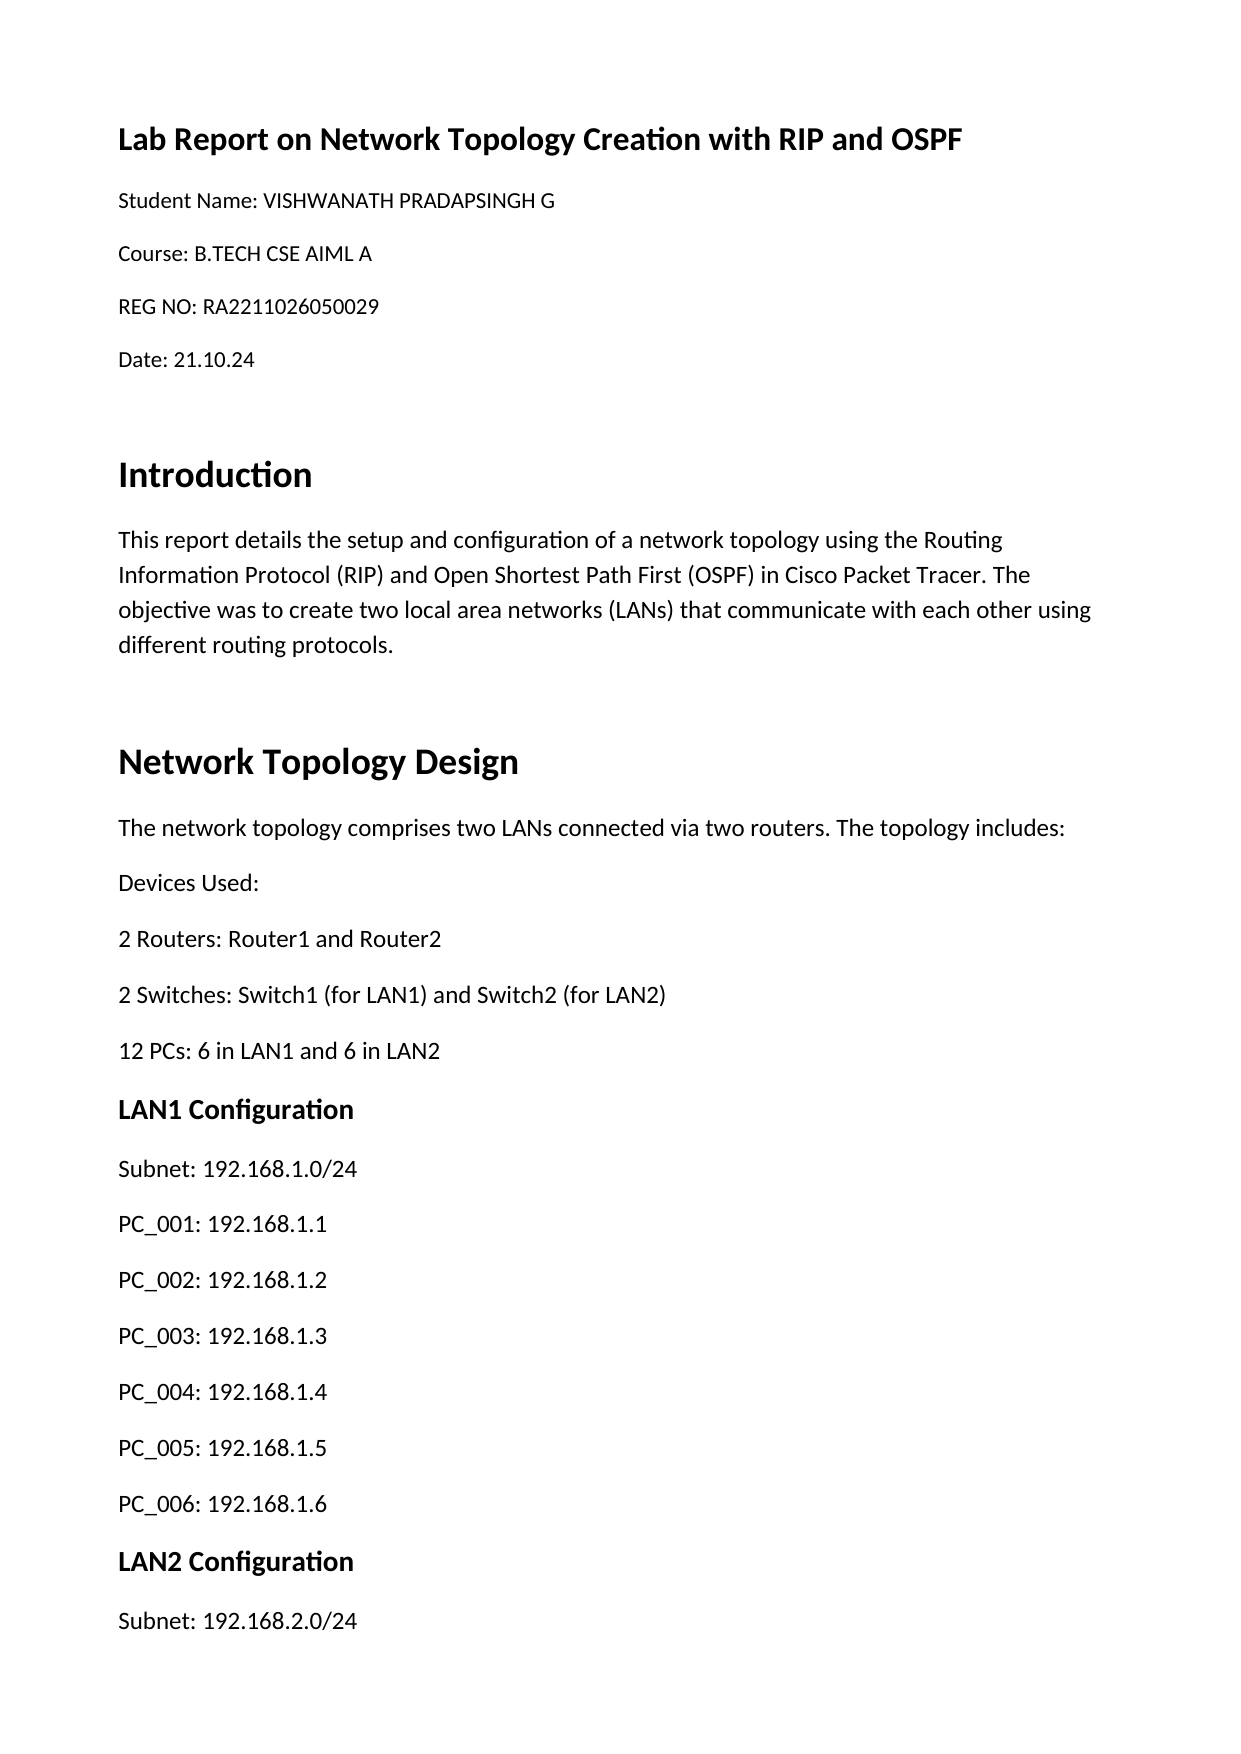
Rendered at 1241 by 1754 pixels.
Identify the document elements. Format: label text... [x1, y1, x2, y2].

text PC_003: 192.168.1.3 [118, 1320, 1122, 1351]
text LAN2 Configuration [118, 1543, 1122, 1579]
text Subnet: 192.168.1.0/24 [118, 1153, 1122, 1183]
text PC_005: 192.168.1.5 [118, 1432, 1122, 1462]
text 2 Routers: Router1 and Router2 [118, 923, 1122, 954]
text PC_001: 192.168.1.1 [118, 1208, 1122, 1239]
text Student Name: VISHWANATH PRADAPSINGH G [118, 186, 1122, 214]
text Devices Used: [118, 868, 1122, 898]
text The network topology comprises two LANs connected via two routers. The topology includes: [118, 812, 1122, 842]
text Subnet: 192.168.2.0/24 [118, 1605, 1122, 1636]
text PC_004: 192.168.1.4 [118, 1376, 1122, 1407]
text Network Topology Design [118, 738, 1122, 784]
text Introduction [118, 451, 1122, 497]
text Course: B.TECH CSE AIML A [118, 239, 1122, 267]
text 2 Switches: Switch1 (for LAN1) and Switch2 (for LAN2) [118, 979, 1122, 1010]
text Date: 21.10.24 [118, 345, 1122, 373]
text PC_006: 192.168.1.6 [118, 1488, 1122, 1518]
text This report details the setup and configuration of a network topology using the Routing Information Protocol (RIP) and Open Shortest Path First (OSPF) in Cisco Packet Tracer. The objective was to create two local area networks (LANs) that communicate with each other using different routing protocols. [118, 524, 1122, 660]
text PC_002: 192.168.1.2 [118, 1264, 1122, 1295]
text LAN1 Configuration [118, 1091, 1122, 1127]
text REG NO: RA2211026050029 [118, 292, 1122, 320]
text Lab Report on Network Topology Creation with RIP and OSPF [118, 118, 1122, 159]
text 12 PCs: 6 in LAN1 and 6 in LAN2 [118, 1035, 1122, 1066]
